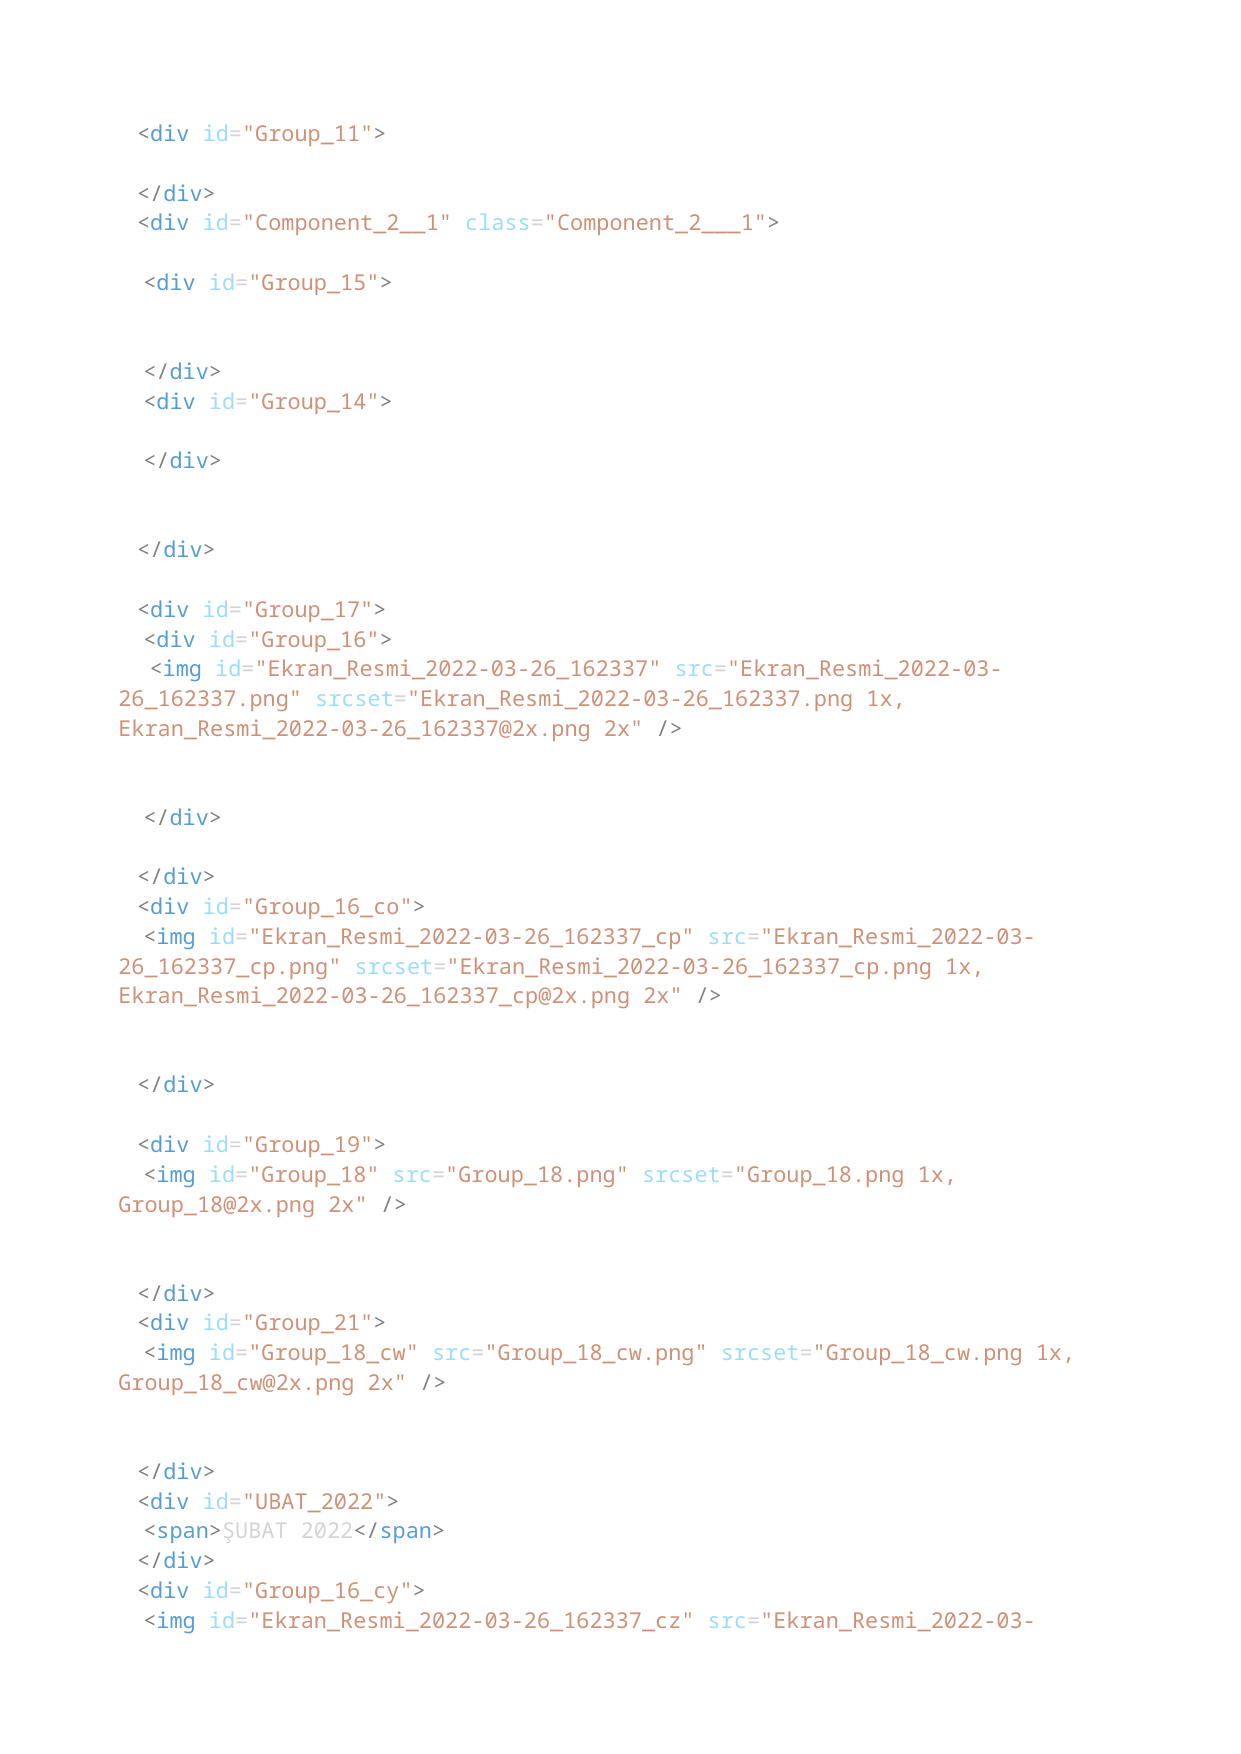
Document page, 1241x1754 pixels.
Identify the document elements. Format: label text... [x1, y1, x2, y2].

text </div> [118, 178, 1122, 207]
text </div> [118, 534, 1122, 564]
text <div id="Group_19"> [118, 1129, 1122, 1159]
text <div id="Group_16"> [118, 623, 1122, 653]
text </div> [118, 1545, 1122, 1575]
text <div id="Group_14"> [118, 386, 1122, 415]
text <img id="Group_18" src="Group_18.png" srcset="Group_18.png 1x, Group_18@2x.png 2x" /> [118, 1159, 1122, 1218]
text <div id="Component_2__1" class="Component_2___1"> [118, 207, 1122, 237]
text <div id="Group_21"> [118, 1307, 1122, 1337]
text <span>ŞUBAT 2022</span> [118, 1515, 1122, 1545]
text <div id="Group_11"> [118, 118, 1122, 148]
text <img id="Ekran_Resmi_2022-03-26_162337_cz" src="Ekran_Resmi_2022-03- [118, 1605, 1122, 1634]
text </div> [118, 1069, 1122, 1099]
text </div> [118, 445, 1122, 475]
text <img id="Ekran_Resmi_2022-03-26_162337_cp" src="Ekran_Resmi_2022-03-26_162337_cp.png" srcset="Ekran_Resmi_2022-03-26_162337_cp.png 1x, Ekran_Resmi_2022-03-26_162337_cp@2x.png 2x" /> [118, 921, 1122, 1010]
text <img id="Ekran_Resmi_2022-03-26_162337" src="Ekran_Resmi_2022-03-26_162337.png" srcset="Ekran_Resmi_2022-03-26_162337.png 1x, Ekran_Resmi_2022-03-26_162337@2x.png 2x" /> [118, 653, 1122, 743]
text <div id="Group_16_cy"> [118, 1575, 1122, 1605]
text </div> [118, 1277, 1122, 1307]
text </div> [118, 1456, 1122, 1486]
text </div> [118, 356, 1122, 386]
text <div id="Group_16_co"> [118, 891, 1122, 921]
text <div id="Group_15"> [118, 267, 1122, 297]
text </div> [118, 861, 1122, 891]
text <div id="Group_17"> [118, 594, 1122, 623]
text </div> [118, 802, 1122, 832]
text <img id="Group_18_cw" src="Group_18_cw.png" srcset="Group_18_cw.png 1x, Group_18_cw@2x.png 2x" /> [118, 1337, 1122, 1397]
text <div id="UBAT_2022"> [118, 1486, 1122, 1515]
